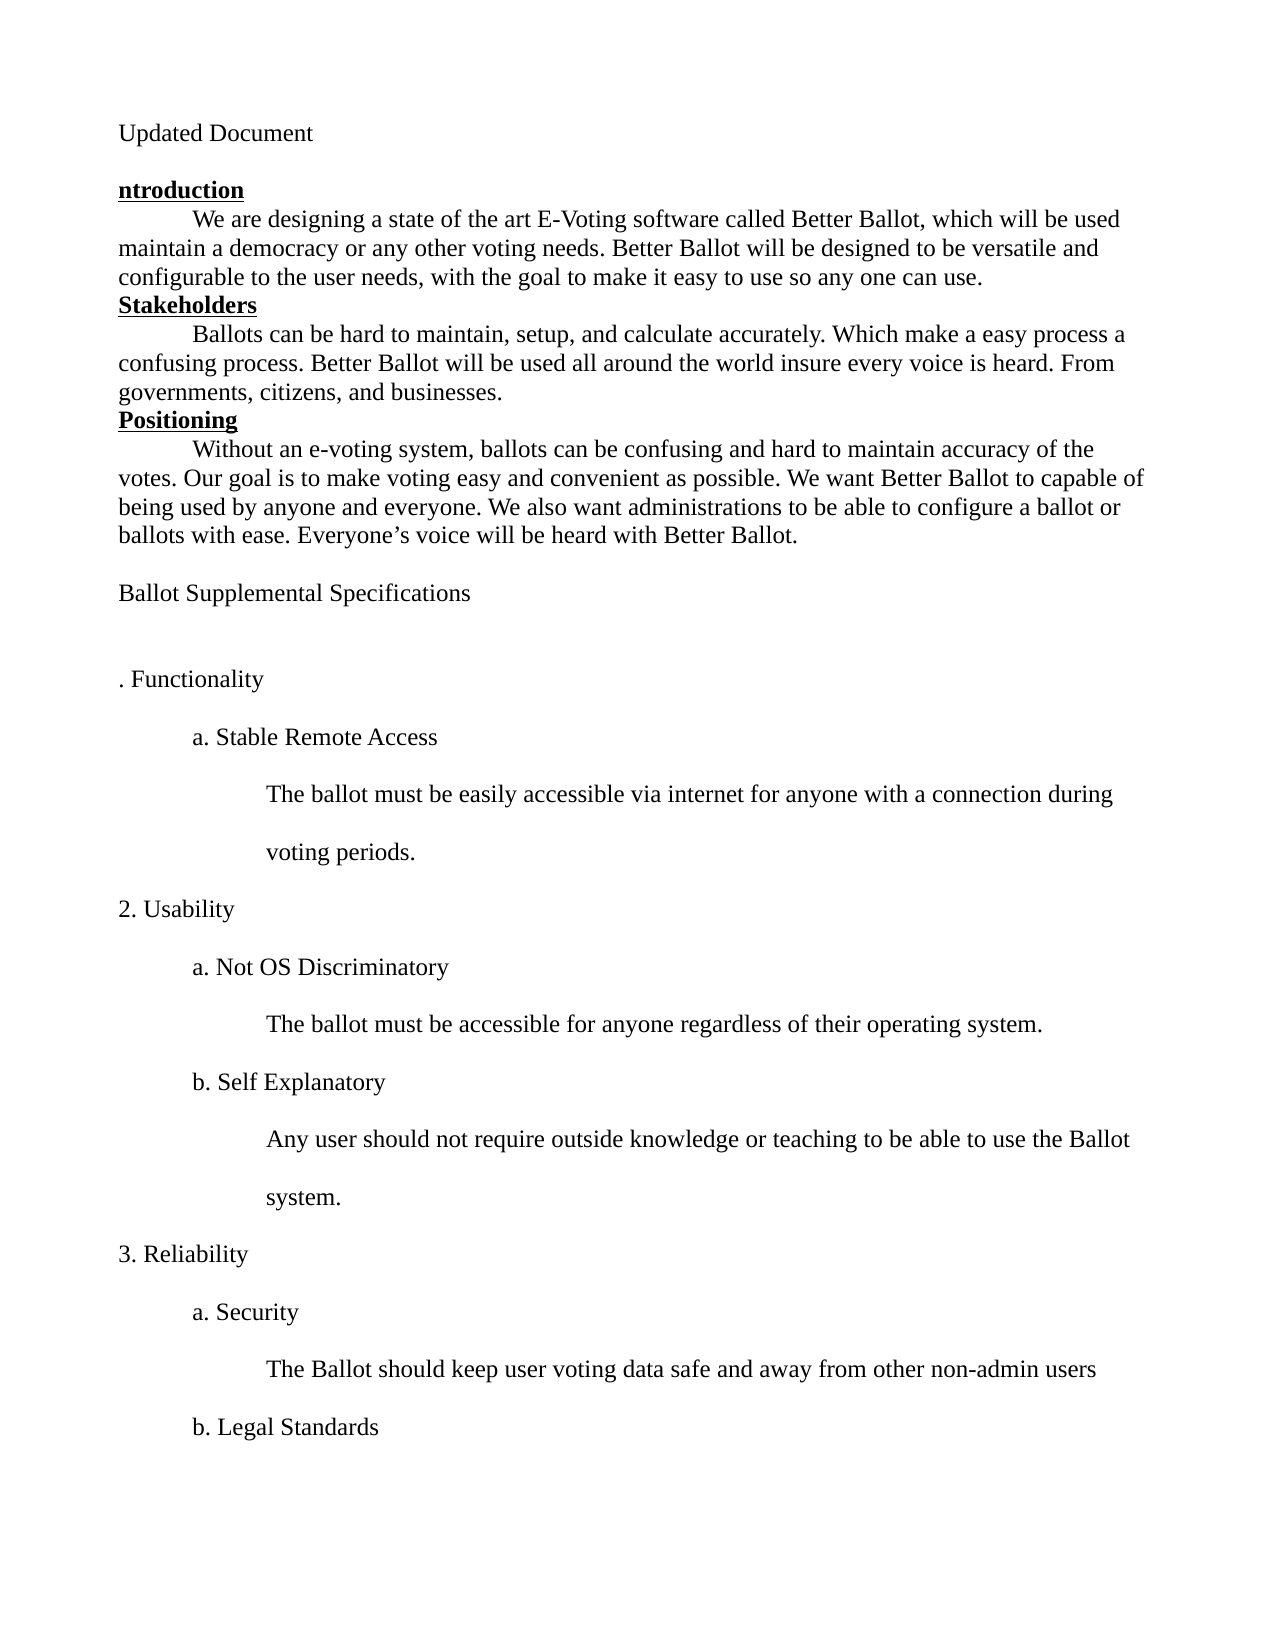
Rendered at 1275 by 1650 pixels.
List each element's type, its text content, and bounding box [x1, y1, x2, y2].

text 3. Reliability [118, 1239, 1157, 1268]
text a. Not OS Discriminatory [118, 952, 1157, 981]
text 2. Usability [118, 894, 1157, 923]
text b. Legal Standards [118, 1412, 1157, 1441]
text Ballot Supplemental Specifications [118, 578, 1157, 607]
text We are designing a state of the art E-Voting software called Better Ballot, which will be used maintain a democracy or any other voting needs. Better Ballot will be designed to be versatile and configurable to the user needs, with the goal to make it easy to use so any one can use. [118, 204, 1157, 291]
text The ballot must be easily accessible via internet for anyone with a connection during voting periods. [118, 779, 1157, 866]
text Positioning [118, 406, 1157, 434]
text b. Self Explanatory [118, 1067, 1157, 1096]
text The ballot must be accessible for anyone regardless of their operating system. [118, 1009, 1157, 1038]
text Without an e-voting system, ballots can be confusing and hard to maintain accuracy of the votes. Our goal is to make voting easy and convenient as possible. We want Better Ballot to capable of being used by anyone and everyone. We also want administrations to be able to configure a ballot or ballots with ease. Everyone’s voice will be heard with Better Ballot. [118, 434, 1157, 549]
text ntroduction [118, 176, 1157, 204]
text a. Stable Remote Access [118, 722, 1157, 751]
text . Functionality [118, 664, 1157, 693]
text Ballots can be hard to maintain, setup, and calculate accurately. Which make a easy process a confusing process. Better Ballot will be used all around the world insure every voice is heard. From governments, citizens, and businesses. [118, 319, 1157, 406]
text The Ballot should keep user voting data safe and away from other non-admin users [118, 1354, 1157, 1383]
text Stakeholders [118, 291, 1157, 319]
text a. Security [118, 1297, 1157, 1326]
text Updated Document [118, 118, 1157, 147]
text Any user should not require outside knowledge or teaching to be able to use the Ballot system. [118, 1124, 1157, 1211]
